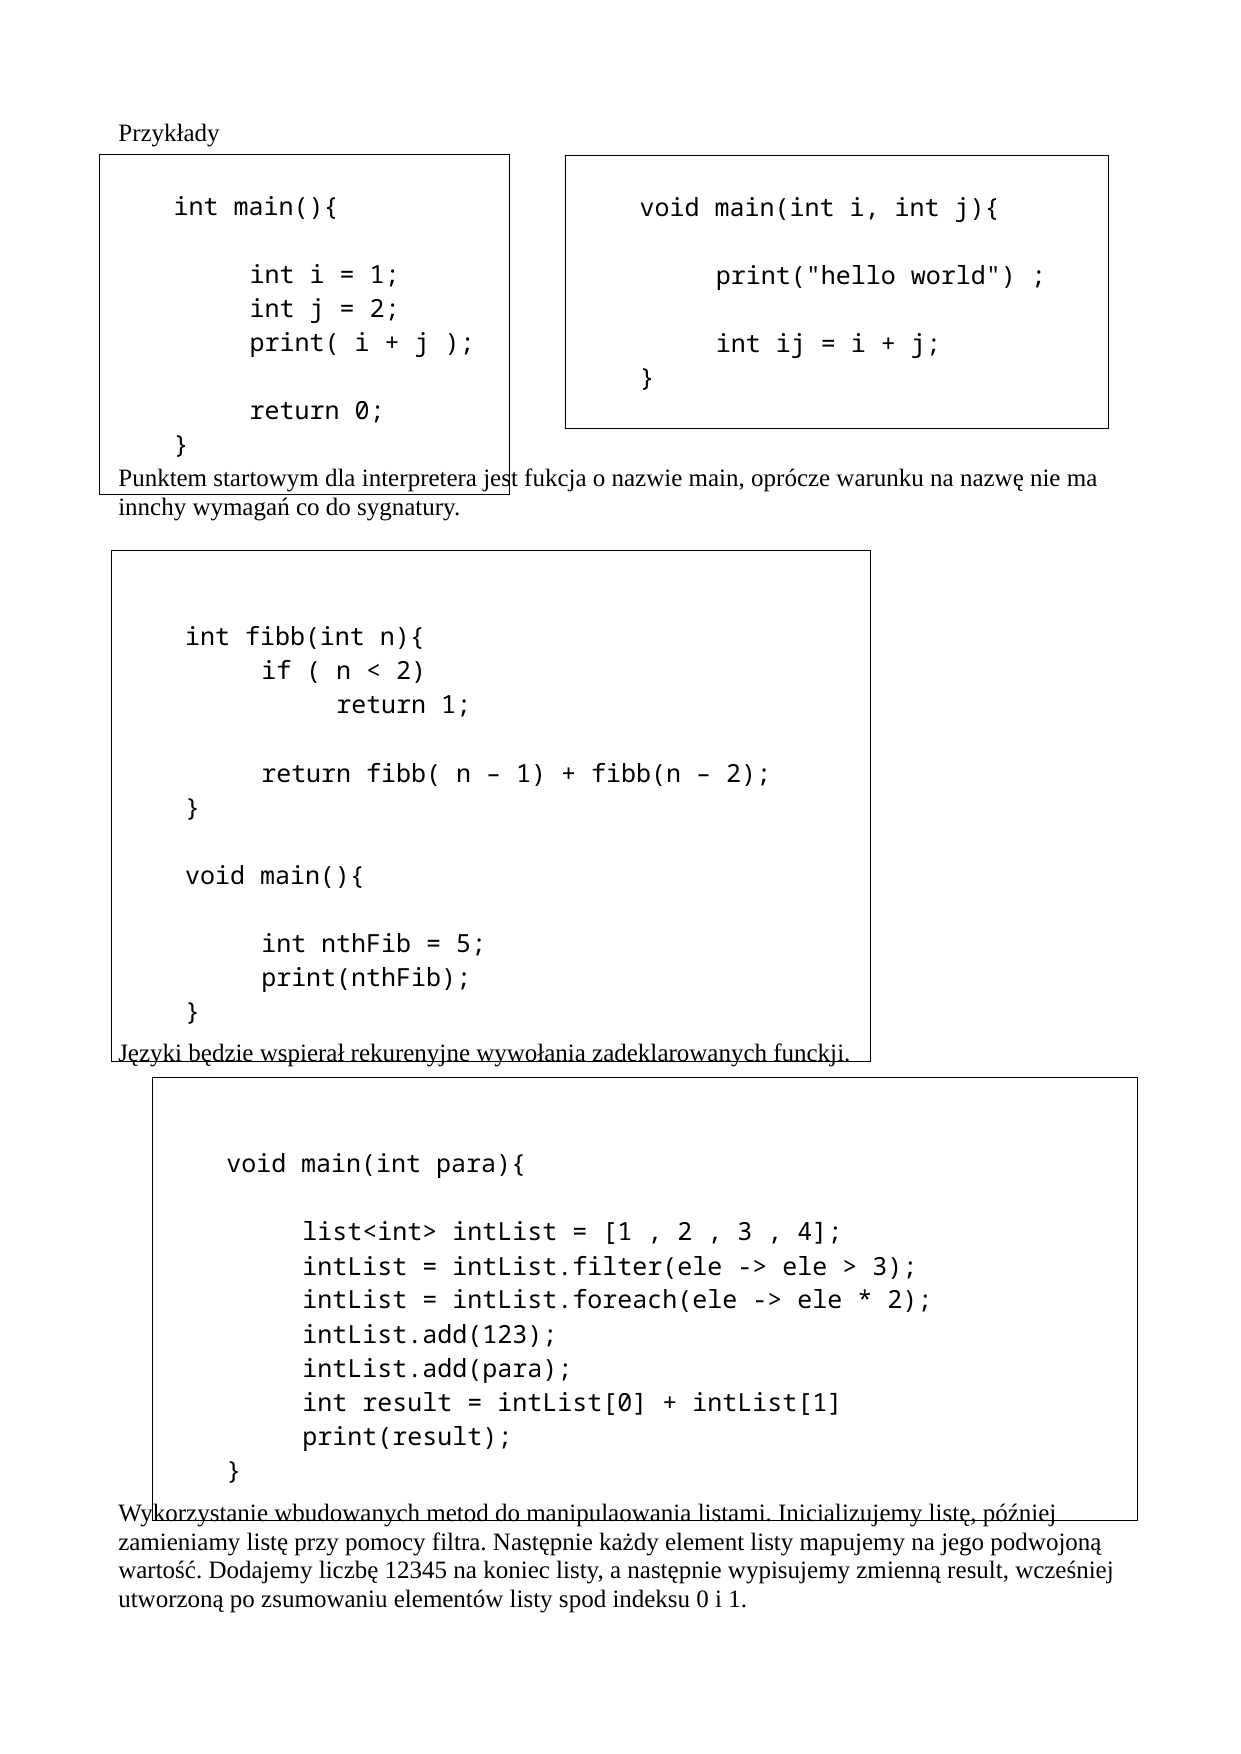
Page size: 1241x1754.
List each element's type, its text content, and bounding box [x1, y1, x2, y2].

text Punktem startowym dla interpretera jest fukcja o nazwie main, oprócze warunku na nazwę nie ma innchy wymagań co do sygnatury. [118, 463, 1122, 521]
text Wykorzystanie wbudowanych metod do manipulaowania listami. Inicializujemy listę, później zamieniamy listę przy pomocy filtra. Następnie każdy element listy mapujemy na jego podwojoną wartość. Dodajemy liczbę 12345 na koniec listy, a następnie wypisujemy zmienną result, wcześniej utworzoną po zsumowaniu elementów listy spod indeksu 0 i 1. [118, 1498, 1122, 1613]
text Przykłady [118, 118, 1122, 147]
text Języki będzie wspierał rekurenyjne wywołania zadeklarowanych funckji. [118, 1038, 1122, 1067]
